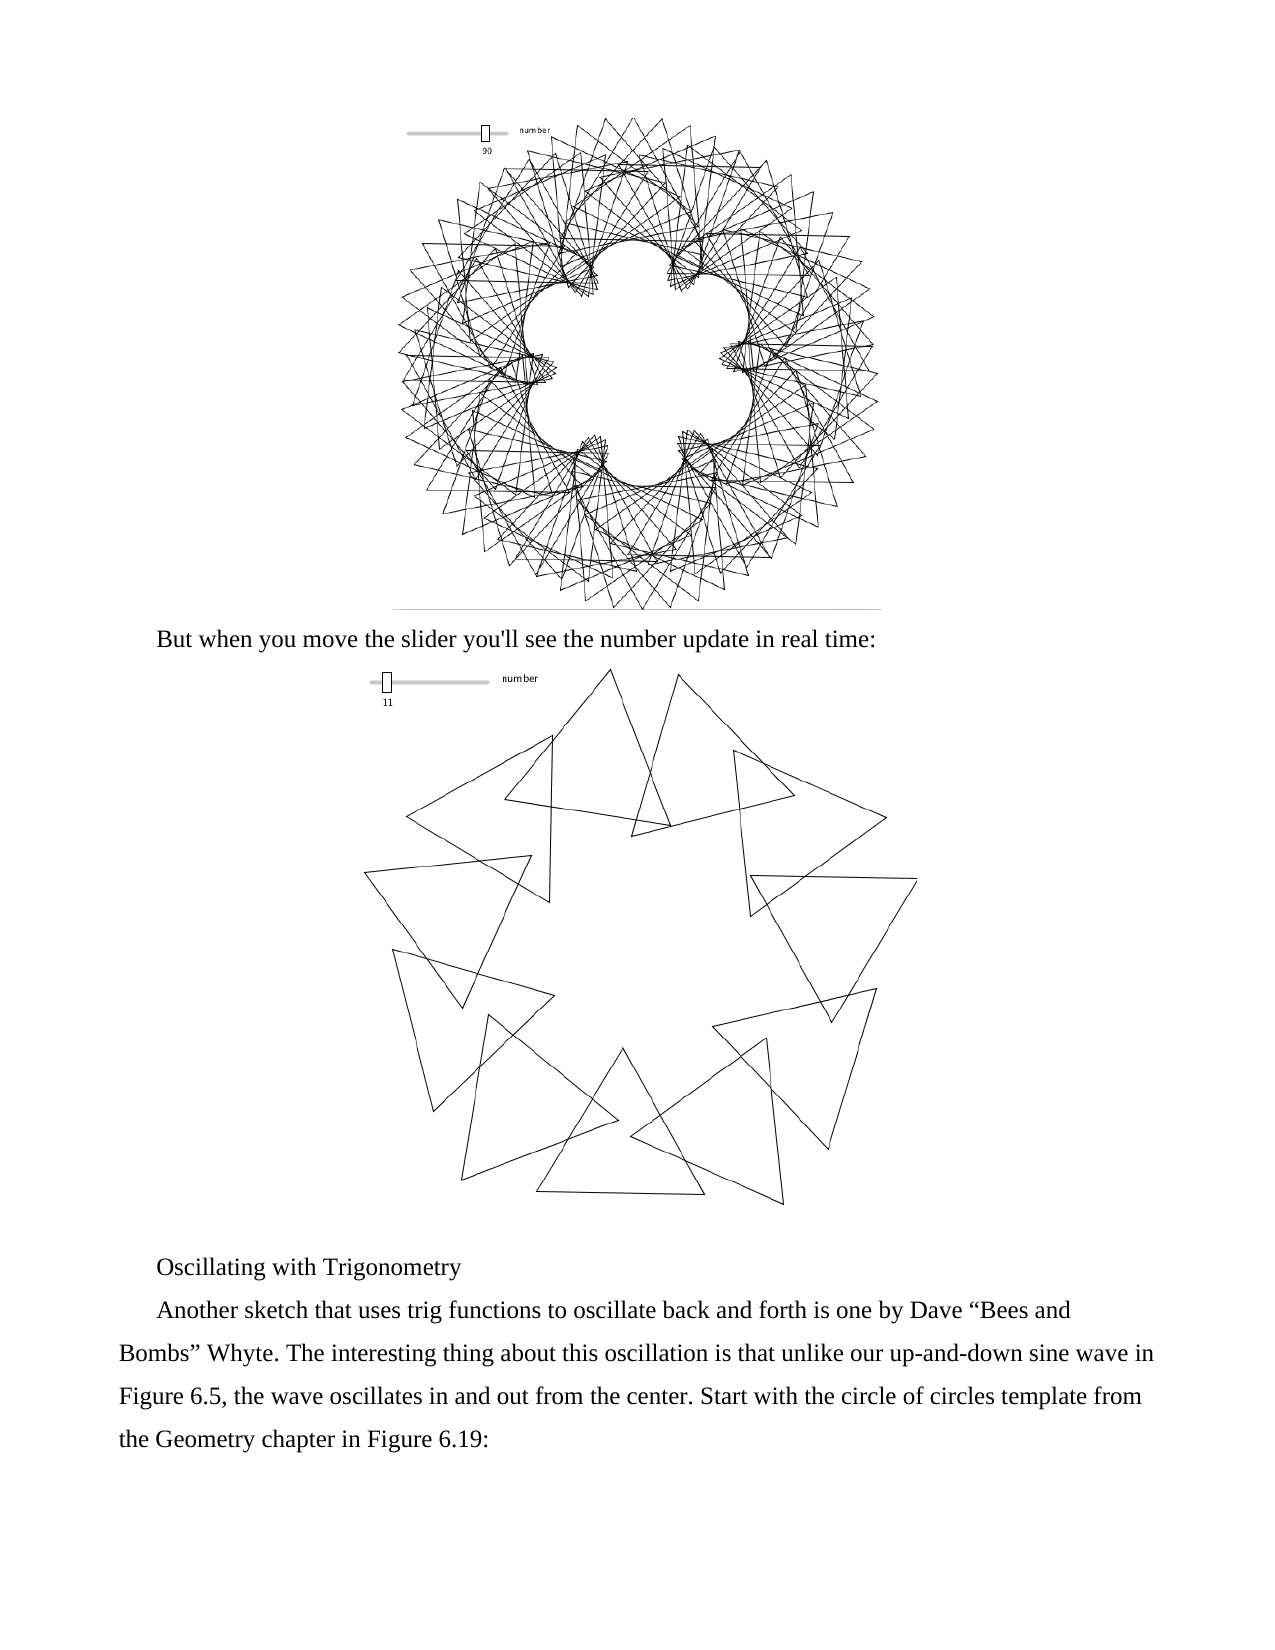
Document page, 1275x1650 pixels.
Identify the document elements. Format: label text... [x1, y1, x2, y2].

text Oscillating with Trigonometry [118, 667, 1156, 1280]
picture [392, 118, 883, 610]
picture [357, 667, 918, 1238]
text But when you move the slider you'll see the number update in real time: [118, 118, 1156, 653]
text Another sketch that uses trig functions to oscillate back and forth is one by Dave “Bees and Bombs” Whyte. The interesting thing about this oscillation is that unlike our up-and-down sine wave in Figure 6.5, the wave oscillates in and out from the center. Start with the circle of circles template from the Geometry chapter in Figure 6.19: [118, 1295, 1156, 1453]
